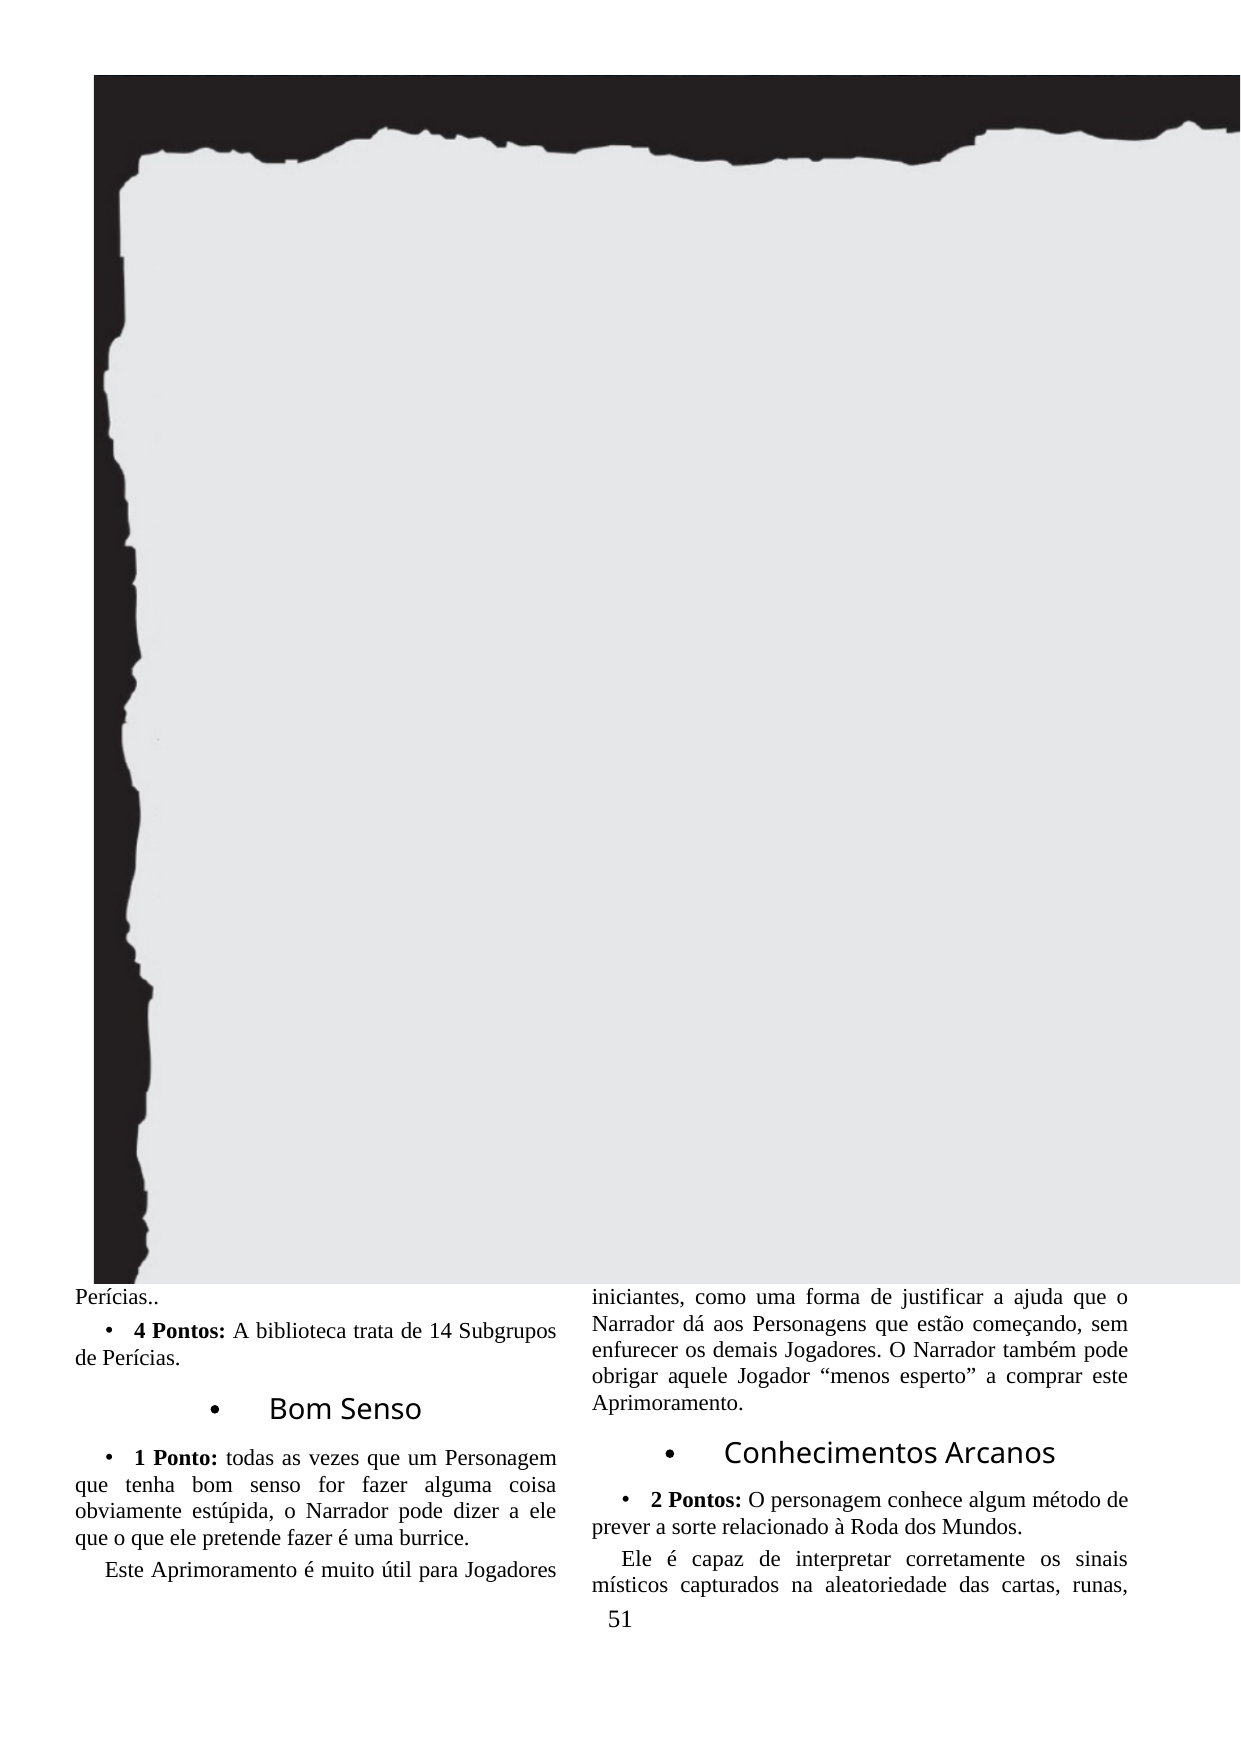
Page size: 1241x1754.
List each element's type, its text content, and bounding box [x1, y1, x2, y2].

subtitle 2 Pontos: O personagem conhece algum método de prever a sorte relacionado à Roda dos Mundos. [592, 1484, 1129, 1539]
subtitle Ele é capaz de interpretar corretamente os sinais místicos capturados na aleatoriedade das cartas, runas, [592, 1545, 1129, 1598]
subtitle Conhecimentos Arcanos [592, 1433, 1129, 1472]
subtitle 4 Pontos: A biblioteca trata de 14 Subgrupos de Perícias. [75, 1316, 557, 1371]
subtitle 1 Ponto: todas as vezes que um Personagem que tenha bom senso for fazer alguma coisa obviamente estúpida, o Narrador pode dizer a ele que o que ele pretende fazer é uma burrice. [75, 1442, 557, 1550]
picture [93, 75, 1241, 1284]
subtitle Bom Senso [75, 1388, 557, 1428]
subtitle Este Aprimoramento é muito útil para Jogadores [75, 1556, 557, 1582]
subtitle Perícias.. [75, 1283, 557, 1309]
subtitle iniciantes, como uma forma de justificar a ajuda que o Narrador dá aos Personagens que estão começando, sem enfurecer os demais Jogadores. O Narrador também pode obrigar aquele Jogador “menos esperto” a comprar este Aprimoramento. [592, 1284, 1129, 1415]
